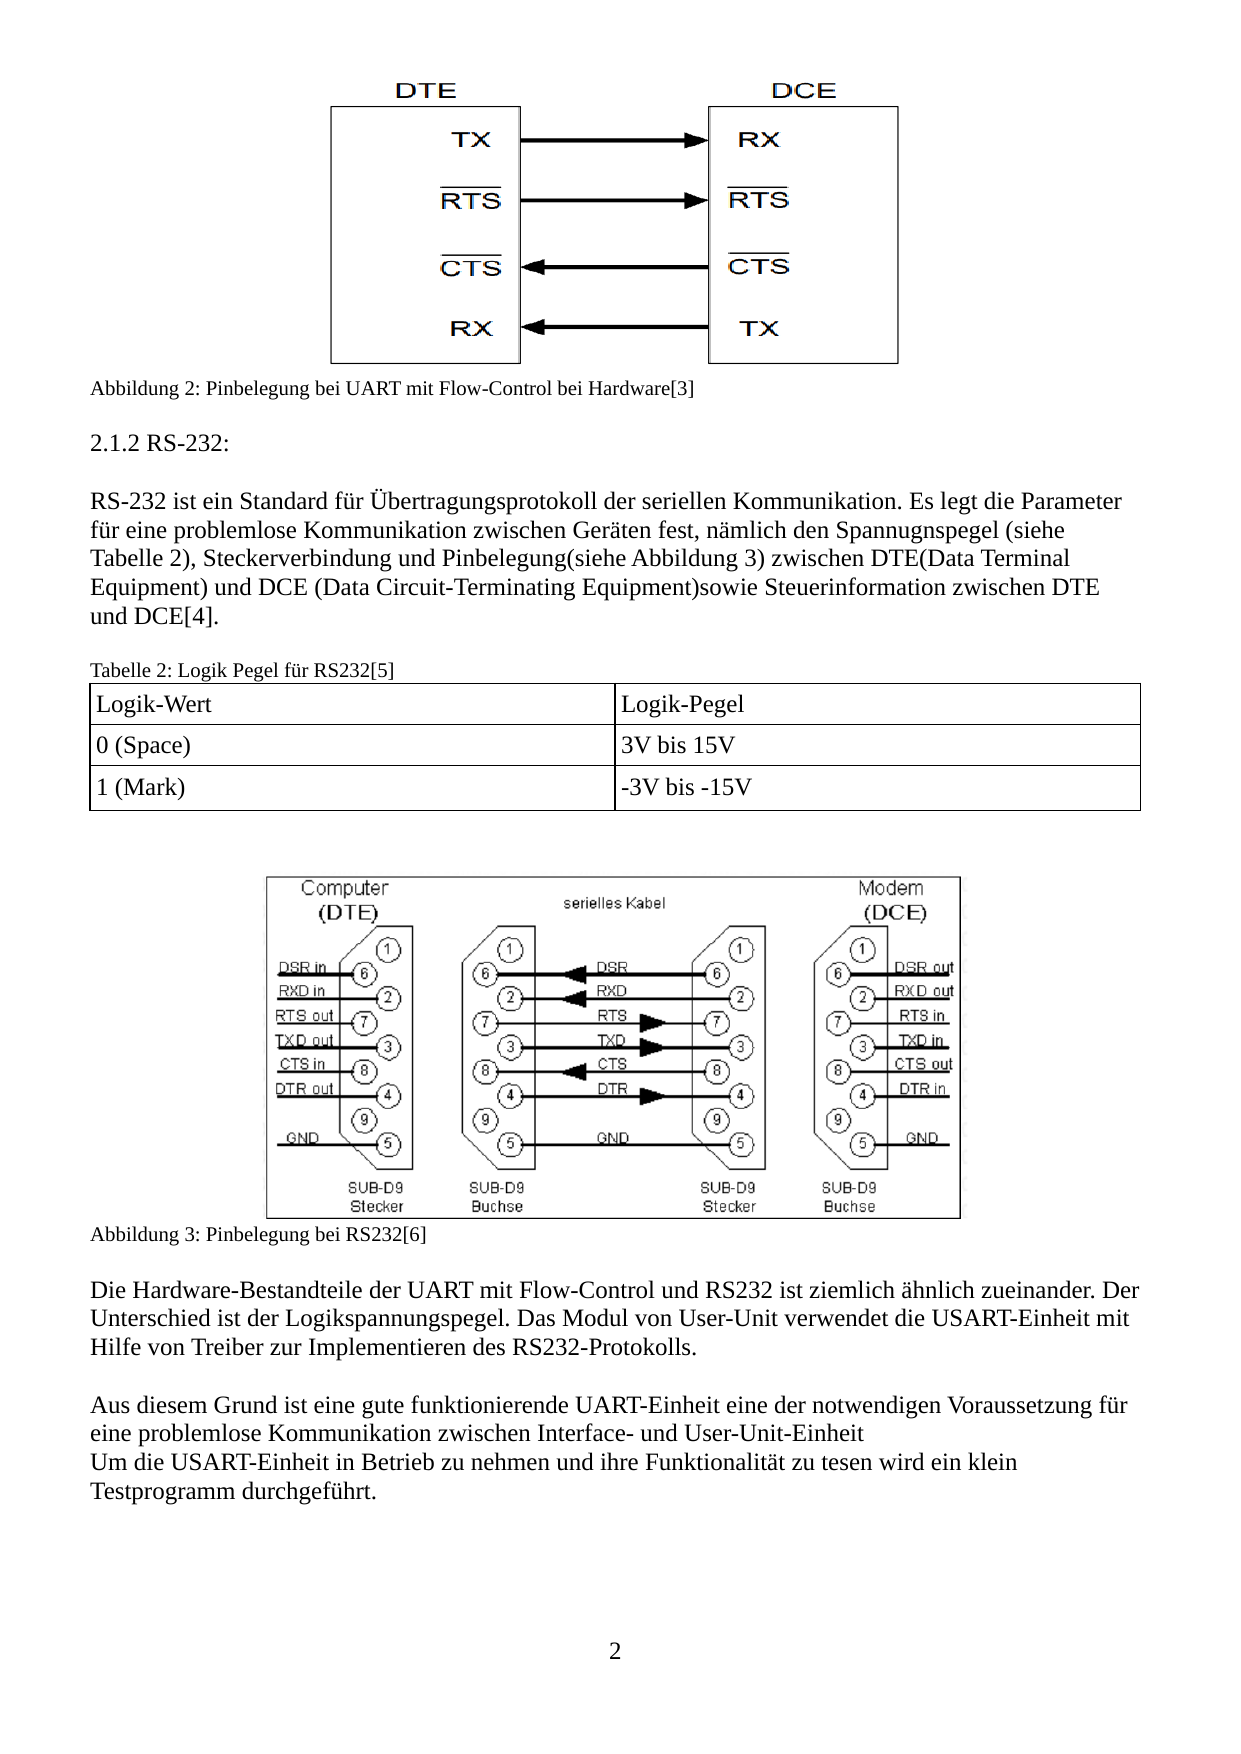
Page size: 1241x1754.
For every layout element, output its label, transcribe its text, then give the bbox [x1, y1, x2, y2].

text Aus diesem Grund ist eine gute funktionierende UART-Einheit eine der notwendigen Voraussetzung für eine problemlose Kommunikation zwischen Interface- und User-Unit-Einheit [90, 1390, 1140, 1447]
text Abbildung 2: Pinbelegung bei UART mit Flow-Control bei Hardware[3] [90, 75, 1140, 400]
text Tabelle 2: Logik Pegel für RS232[5] [90, 658, 1140, 682]
table_header Logik-Wert [91, 684, 614, 724]
table_cell -3V bis -15V [616, 766, 1140, 810]
text RS-232 ist ein Standard für Übertragungsprotokoll der seriellen Kommunikation. Es legt die Parameter für eine problemlose Kommunikation zwischen Geräten fest, nämlich den Spannugnspegel (siehe Tabelle 2), Steckerverbindung und Pinbelegung(siehe Abbildung 3) zwischen DTE(Data Terminal Equipment) und DCE (Data Circuit-Terminating Equipment)sowie Steuerinformation zwischen DTE und DCE[4]. [90, 486, 1140, 630]
text Die Hardware-Bestandteile der UART mit Flow-Control und RS232 ist ziemlich ähnlich zueinander. Der Unterschied ist der Logikspannungspegel. Das Modul von User-Unit verwendet die USART-Einheit mit Hilfe von Treiber zur Implementieren des RS232-Protokolls. [90, 1275, 1140, 1361]
picture [262, 868, 968, 1222]
text Abbildung 3: Pinbelegung bei RS232[6] [90, 869, 1140, 1246]
table_cell 0 (Space) [91, 725, 614, 765]
text Um die USART-Einheit in Betrieb zu nehmen und ihre Funktionalität zu tesen wird ein klein Testprogramm durchgeführt. [90, 1447, 1140, 1505]
table_cell 3V bis 15V [616, 725, 1140, 765]
table_header Logik-Pegel [616, 684, 1140, 724]
picture [302, 75, 928, 376]
text 2.1.2 RS-232: [90, 428, 1140, 457]
table_cell 1 (Mark) [91, 766, 614, 810]
